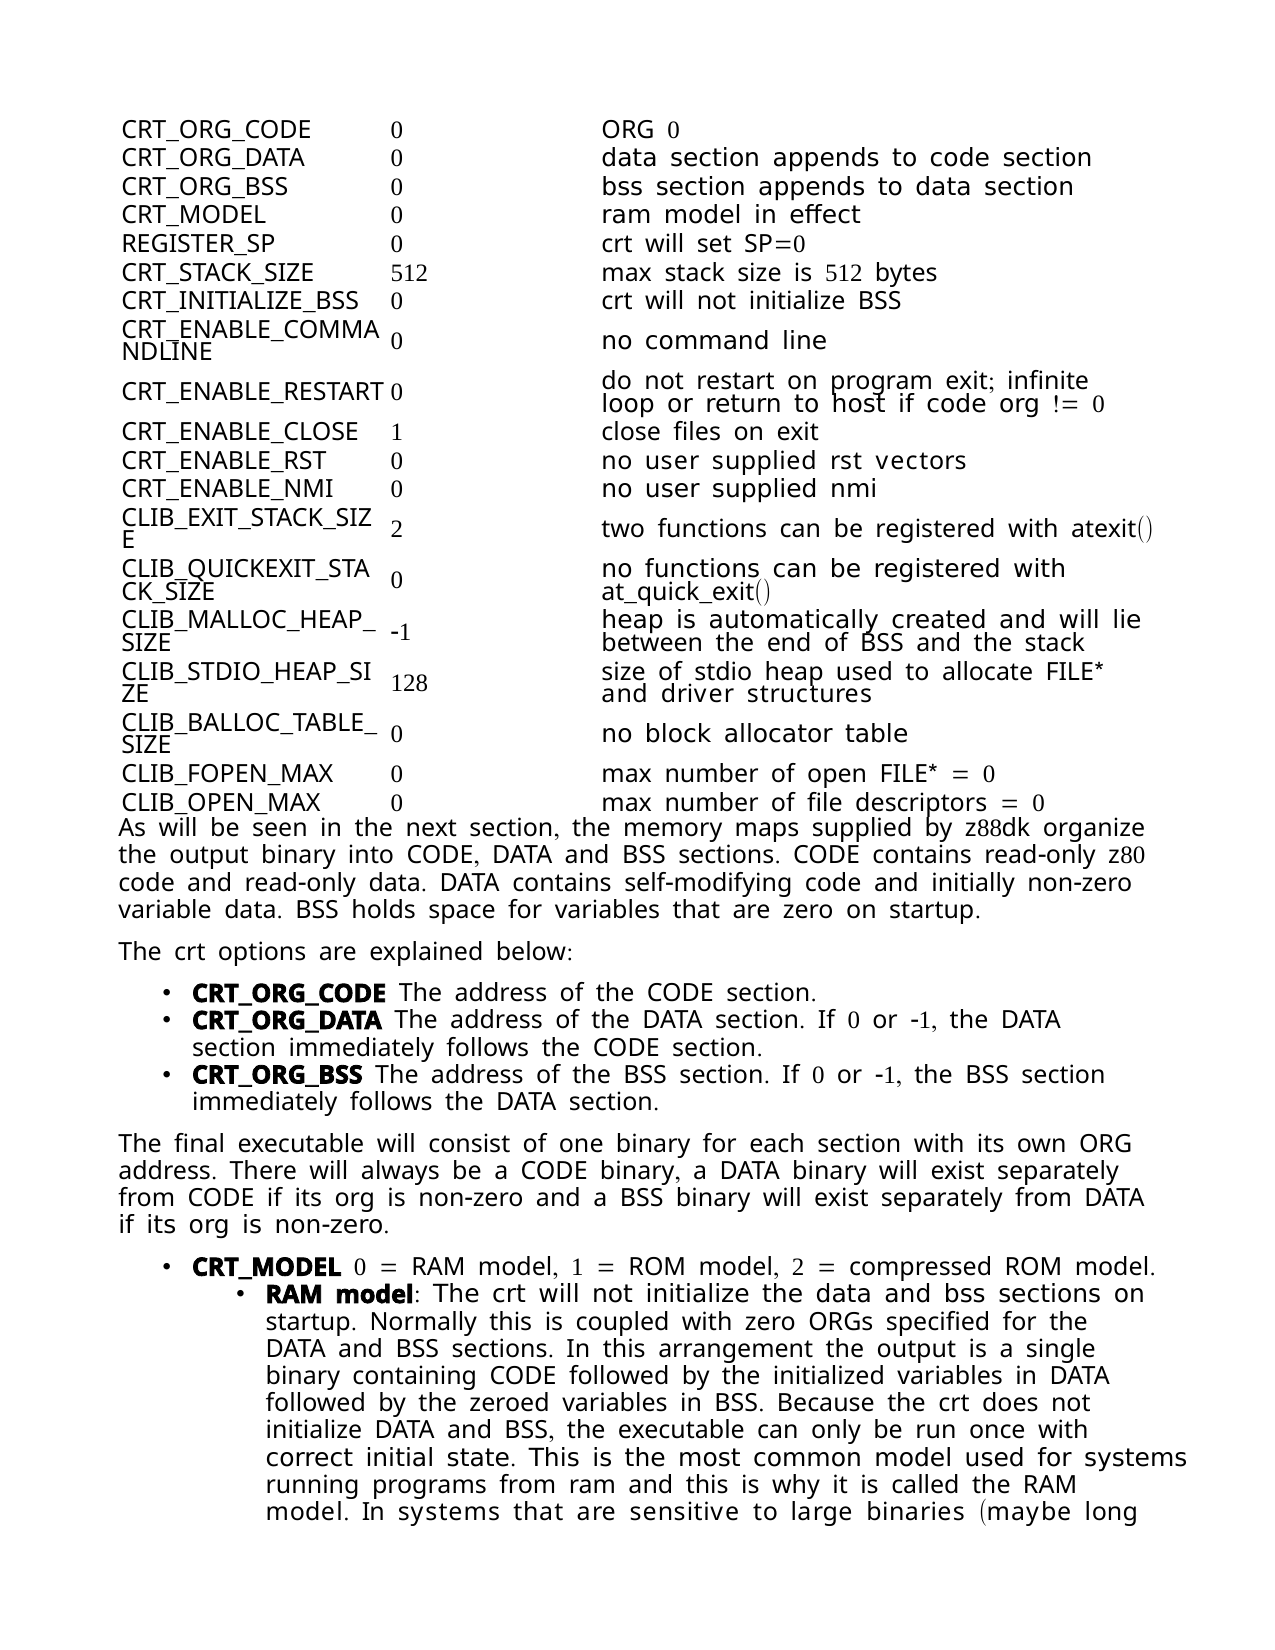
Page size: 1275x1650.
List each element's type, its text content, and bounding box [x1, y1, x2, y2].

table_cell 0 [388, 204, 598, 232]
list CRT_MODEL 0 = RAM model, 1 = ROM model, 2 = compressed ROM model. [162, 1258, 1157, 1281]
table_cell 0 [388, 289, 598, 318]
table_cell CRT_ENABLE_COMMANDLINE [118, 318, 387, 369]
table_cell CLIB_MALLOC_HEAP_SIZE [118, 609, 387, 660]
table_cell CRT_ENABLE_NMI [118, 478, 387, 506]
table_cell 0 [388, 318, 598, 369]
table_cell REGISTER_SP [118, 232, 387, 261]
table_cell 2 [388, 506, 598, 557]
table_cell CRT_ORG_BSS [118, 175, 387, 204]
table_cell 0 [388, 557, 598, 608]
table_cell CLIB_OPEN_MAX [118, 791, 387, 819]
list CRT_ORG_BSS The address of the BSS section. If 0 or -1, the BSS section immediately follows the DATA section. [162, 1066, 1157, 1116]
table_cell close files on exit [598, 420, 1157, 449]
table_cell CLIB_FOPEN_MAX [118, 762, 387, 791]
list CRT_ORG_CODE The address of the CODE section. [162, 984, 1157, 1007]
table_cell CRT_ORG_DATA [118, 147, 387, 175]
table_cell CRT_ENABLE_RESTART [118, 369, 387, 420]
table_cell two functions can be registered with atexit() [598, 506, 1157, 557]
table_cell crt will not initialize BSS [598, 289, 1157, 318]
table_cell CRT_ENABLE_RST [118, 449, 387, 477]
table_cell crt will set SP=0 [598, 232, 1157, 261]
table_cell max number of open FILE* = 0 [598, 762, 1157, 791]
table_cell 0 [388, 175, 598, 204]
text The crt options are explained below: [118, 943, 1157, 965]
table_cell CLIB_QUICKEXIT_STACK_SIZE [118, 557, 387, 608]
table_cell 0 [388, 449, 598, 477]
table_cell 0 [388, 369, 598, 420]
table_cell max stack size is 512 bytes [598, 261, 1157, 289]
table_cell ORG 0 [598, 118, 1157, 147]
table_cell size of stdio heap used to allocate FILE* and driver structures [598, 660, 1157, 711]
table_cell heap is automatically created and will lie between the end of BSS and the stack [598, 609, 1157, 660]
table_cell 1 [388, 420, 598, 449]
table_cell no command line [598, 318, 1157, 369]
table_cell 0 [388, 711, 598, 762]
table_cell CRT_ENABLE_CLOSE [118, 420, 387, 449]
table_cell bss section appends to data section [598, 175, 1157, 204]
table_cell 0 [388, 762, 598, 791]
table_cell max number of file descriptors = 0 [598, 791, 1157, 819]
table_cell CLIB_EXIT_STACK_SIZE [118, 506, 387, 557]
table_cell CRT_STACK_SIZE [118, 261, 387, 289]
table_cell no block allocator table [598, 711, 1157, 762]
table_cell 0 [388, 478, 598, 506]
table_cell CRT_MODEL [118, 204, 387, 232]
table_cell -1 [388, 609, 598, 660]
table_cell 512 [388, 261, 598, 289]
table_cell CRT_INITIALIZE_BSS [118, 289, 387, 318]
list CRT_ORG_DATA The address of the DATA section. If 0 or -1, the DATA section immediately follows the CODE section. [162, 1012, 1157, 1062]
table_cell 0 [388, 232, 598, 261]
table_cell 0 [388, 118, 598, 147]
table_cell CLIB_BALLOC_TABLE_SIZE [118, 711, 387, 762]
table_cell 0 [388, 791, 598, 819]
table_cell 128 [388, 660, 598, 711]
table_cell no functions can be registered with at_quick_exit() [598, 557, 1157, 608]
table_cell data section appends to code section [598, 147, 1157, 175]
table_cell no user supplied nmi [598, 478, 1157, 506]
text As will be seen in the next section, the memory maps supplied by z88dk organize the output binary into CODE, DATA and BSS sections. CODE contains read-only z80 code and read-only data. DATA contains self-modifying code and initially non-zero variable data. BSS holds space for variables that are zero on startup. [118, 819, 1157, 924]
table_cell do not restart on program exit; infinite loop or return to host if code org != 0 [598, 369, 1157, 420]
table_cell CRT_ORG_CODE [118, 118, 387, 147]
table_cell no user supplied rst vectors [598, 449, 1157, 477]
text The final executable will consist of one binary for each section with its own ORG address. There will always be a CODE binary, a DATA binary will exist separately from CODE if its org is non-zero and a BSS binary will exist separately from DATA if its org is non-zero. [118, 1135, 1157, 1239]
table_cell ram model in effect [598, 204, 1157, 232]
table_cell 0 [388, 147, 598, 175]
list RAM model: The crt will not initialize the data and bss sections on startup. Normally this is coupled with zero ORGs specified for the DATA and BSS sections. In this arrangement the output is a single binary containing CODE followed by the initialized variables in DATA followed by the zeroed variables in BSS. Because the crt does not initialize DATA and BSS, the executable can only be run once with correct initial state. This is the most common model used for systems running programs from ram and this is why it is called the RAM model. In systems that are sensitive to large binaries (maybe long loading times or limited storage medium), the BSS section can be cut off by specifying a BSS ORG address of -1. The special -1 value is recognized by z80asm to mean the section appends to the previous one but a separate binary should be produced. The output will then be the CODE+DATA binary and a BSS binary. The CODE+DATA binary can be used as the executable as long as RAM occupied by BSS is zeroed prior to execution. You can get the crt to do this zero-initialization by setting CRT_INITIALIZE_BSS to 1. [236, 1286, 1157, 1526]
table_cell CLIB_STDIO_HEAP_SIZE [118, 660, 387, 711]
